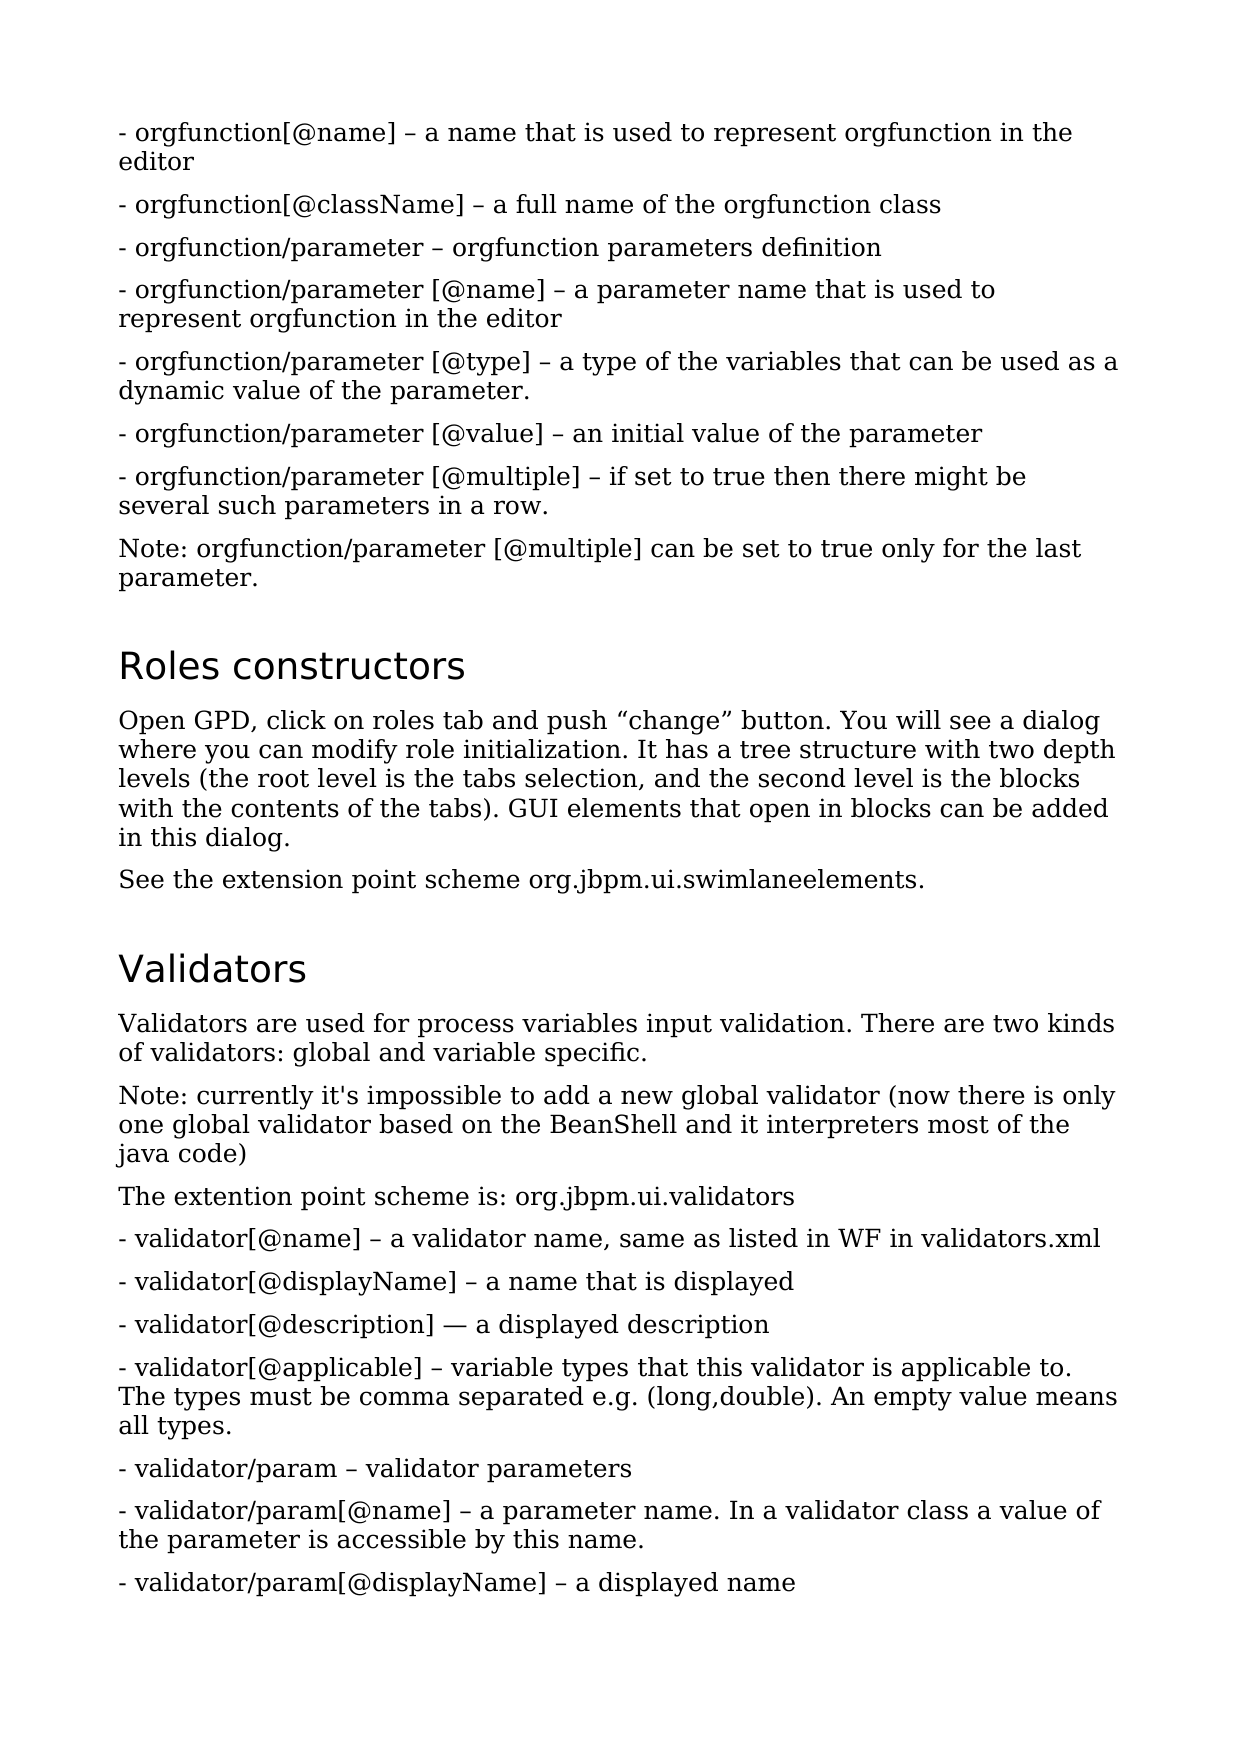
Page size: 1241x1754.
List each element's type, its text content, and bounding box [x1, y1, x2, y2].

text - orgfunction/parameter [@name] – a parameter name that is used to represent orgfunction in the editor [118, 275, 1122, 334]
text - orgfunction/parameter – orgfunction parameters definition [118, 233, 1122, 262]
subtitle Roles constructors [118, 644, 1122, 688]
text - orgfunction/parameter [@type] – a type of the variables that can be used as a dynamic value of the parameter. [118, 347, 1122, 406]
text - orgfunction/parameter [@value] – an initial value of the parameter [118, 419, 1122, 448]
text - validator/param[@name] – a parameter name. In a validator class a value of the parameter is accessible by this name. [118, 1496, 1122, 1555]
text - validator[@applicable] – variable types that this validator is applicable to. The types must be comma separated e.g. (long,double). An empty value means all types. [118, 1353, 1122, 1440]
text - validator[@description] — a displayed description [118, 1310, 1122, 1339]
text - validator[@displayName] – a name that is displayed [118, 1267, 1122, 1296]
text Open GPD, click on roles tab and push “change” button. You will see a dialog where you can modify role initialization. It has a tree structure with two depth levels (the root level is the tabs selection, and the second level is the blocks with the contents of the tabs). GUI elements that open in blocks can be added in this dialog. [118, 706, 1122, 852]
text Note: orgfunction/parameter [@multiple] can be set to true only for the last parameter. [118, 534, 1122, 592]
text - orgfunction/parameter [@multiple] – if set to true then there might be several such parameters in a row. [118, 462, 1122, 520]
text - orgfunction[@name] – a name that is used to represent orgfunction in the editor [118, 118, 1122, 176]
text - validator[@name] – a validator name, same as listed in WF in validators.xml [118, 1224, 1122, 1254]
subtitle Validators [118, 947, 1122, 991]
text - orgfunction[@className] – a full name of the orgfunction class [118, 190, 1122, 219]
text See the extension point scheme org.jbpm.ui.swimlaneelements. [118, 866, 1122, 895]
text The extention point scheme is: org.jbpm.ui.validators [118, 1182, 1122, 1211]
text Note: currently it's impossible to add a new global validator (now there is only one global validator based on the BeanShell and it interpreters most of the java code) [118, 1081, 1122, 1168]
text - validator/param[@displayName] – a displayed name [118, 1568, 1122, 1597]
text Validators are used for process variables input validation. There are two kinds of validators: global and variable specific. [118, 1009, 1122, 1067]
text - validator/param – validator parameters [118, 1454, 1122, 1483]
